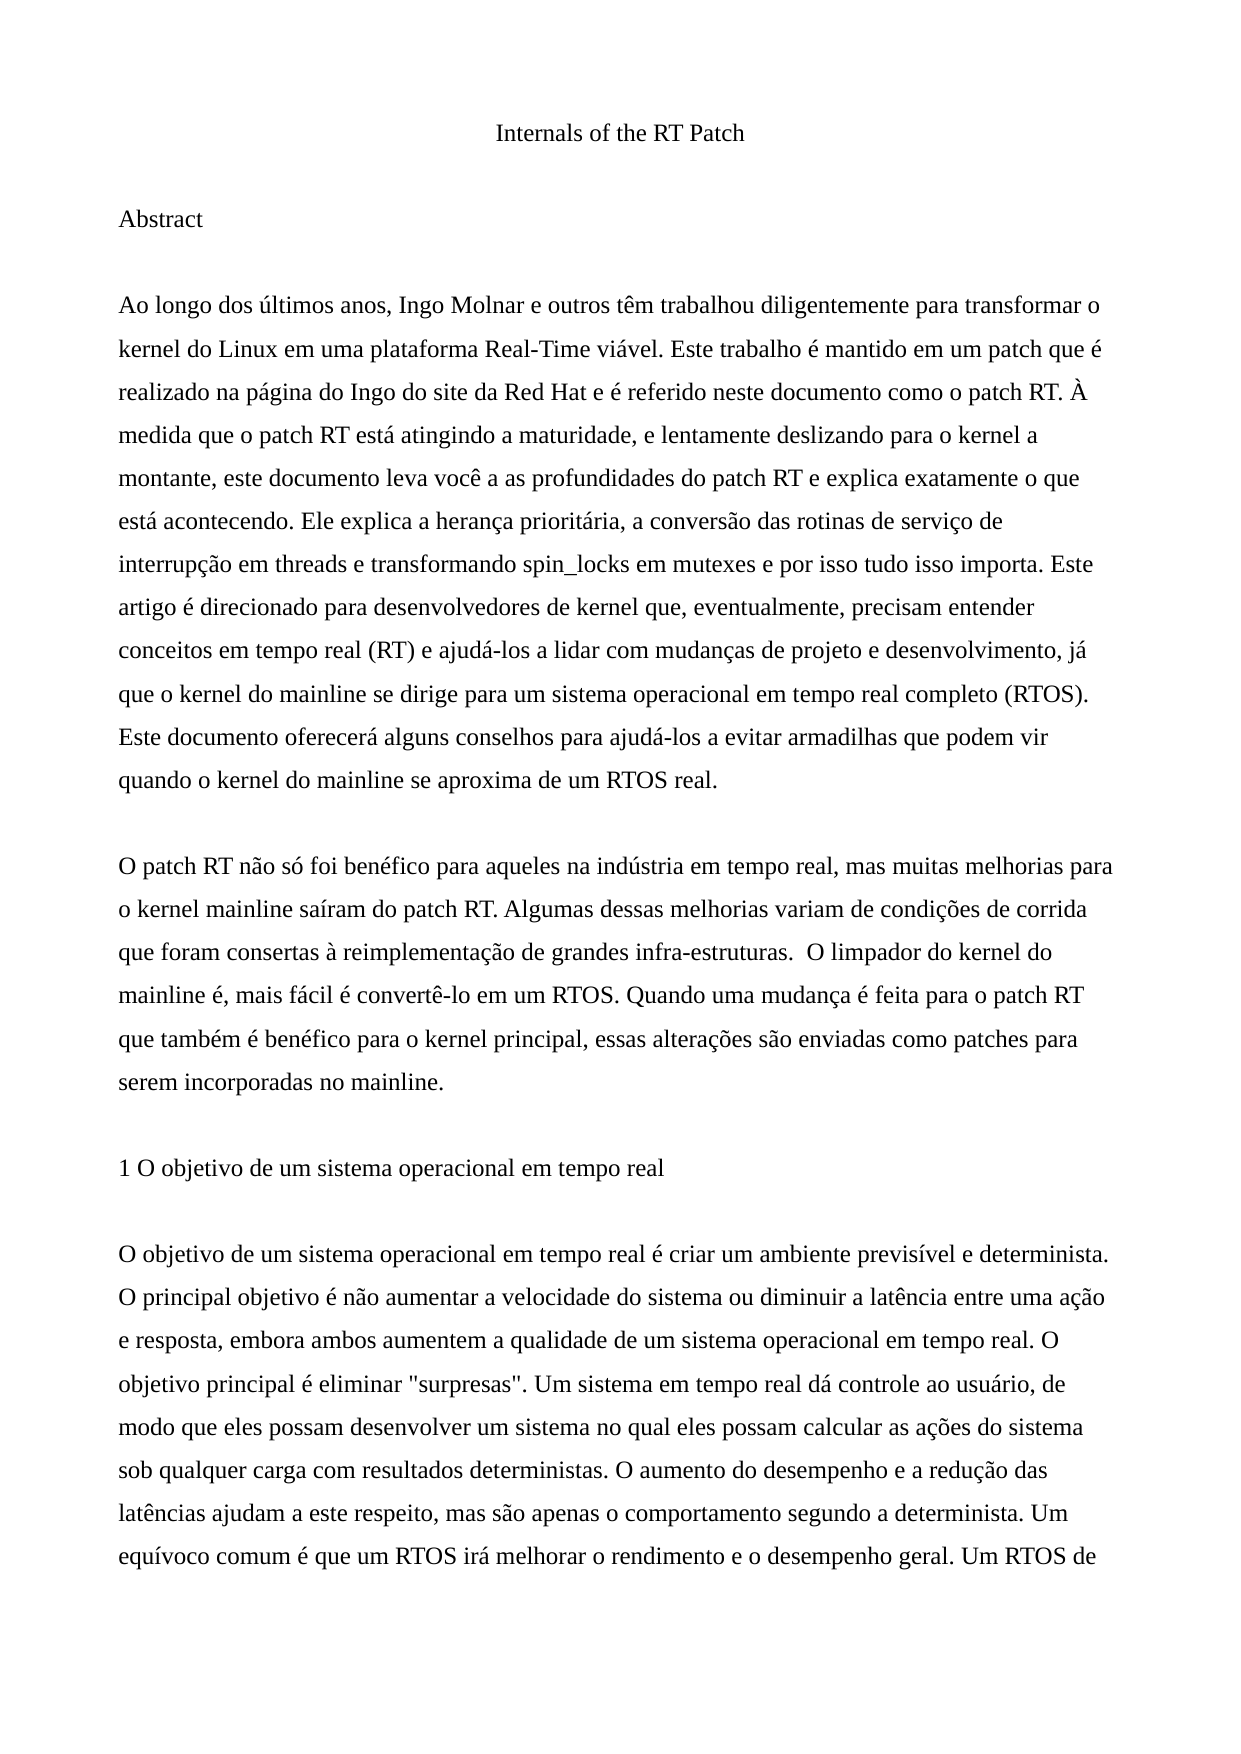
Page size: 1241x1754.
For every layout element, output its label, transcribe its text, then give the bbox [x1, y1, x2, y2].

text O patch RT não só foi benéfico para aqueles na indústria em tempo real, mas muitas melhorias para o kernel mainline saíram do patch RT. Algumas dessas melhorias variam de condições de corrida que foram consertas à reimplementação de grandes infra-estruturas. O limpador do kernel do mainline é, mais fácil é convertê-lo em um RTOS. Quando uma mudança é feita para o patch RT que também é benéfico para o kernel principal, essas alterações são enviadas como patches para serem incorporadas no mainline. [118, 851, 1122, 1096]
text Abstract [118, 204, 1122, 233]
text Internals of the RT Patch [118, 118, 1122, 147]
text 1 O objetivo de um sistema operacional em tempo real [118, 1153, 1122, 1182]
text O objetivo de um sistema operacional em tempo real é criar um ambiente previsível e determinista. O principal objetivo é não aumentar a velocidade do sistema ou diminuir a latência entre uma ação e resposta, embora ambos aumentem a qualidade de um sistema operacional em tempo real. O objetivo principal é eliminar "surpresas". Um sistema em tempo real dá controle ao usuário, de modo que eles possam desenvolver um sistema no qual eles possam calcular as ações do sistema sob qualquer carga com resultados deterministas. O aumento do desempenho e a redução das latências ajudam a este respeito, mas são apenas o comportamento segundo a determinista. Um equívoco comum é que um RTOS irá melhorar o rendimento e o desempenho geral. Um RTOS de [118, 1239, 1122, 1570]
text Ao longo dos últimos anos, Ingo Molnar e outros têm trabalhou diligentemente para transformar o kernel do Linux em uma plataforma Real-Time viável. Este trabalho é mantido em um patch que é realizado na página do Ingo do site da Red Hat e é referido neste documento como o patch RT. À medida que o patch RT está atingindo a maturidade, e lentamente deslizando para o kernel a montante, este documento leva você a as profundidades do patch RT e explica exatamente o que está acontecendo. Ele explica a herança prioritária, a conversão das rotinas de serviço de interrupção em threads e transformando spin_locks em mutexes e por isso tudo isso importa. Este artigo é direcionado para desenvolvedores de kernel que, eventualmente, precisam entender conceitos em tempo real (RT) e ajudá-los a lidar com mudanças de projeto e desenvolvimento, já que o kernel do mainline se dirige para um sistema operacional em tempo real completo (RTOS). Este documento oferecerá alguns conselhos para ajudá-los a evitar armadilhas que podem vir quando o kernel do mainline se aproxima de um RTOS real. [118, 291, 1122, 794]
